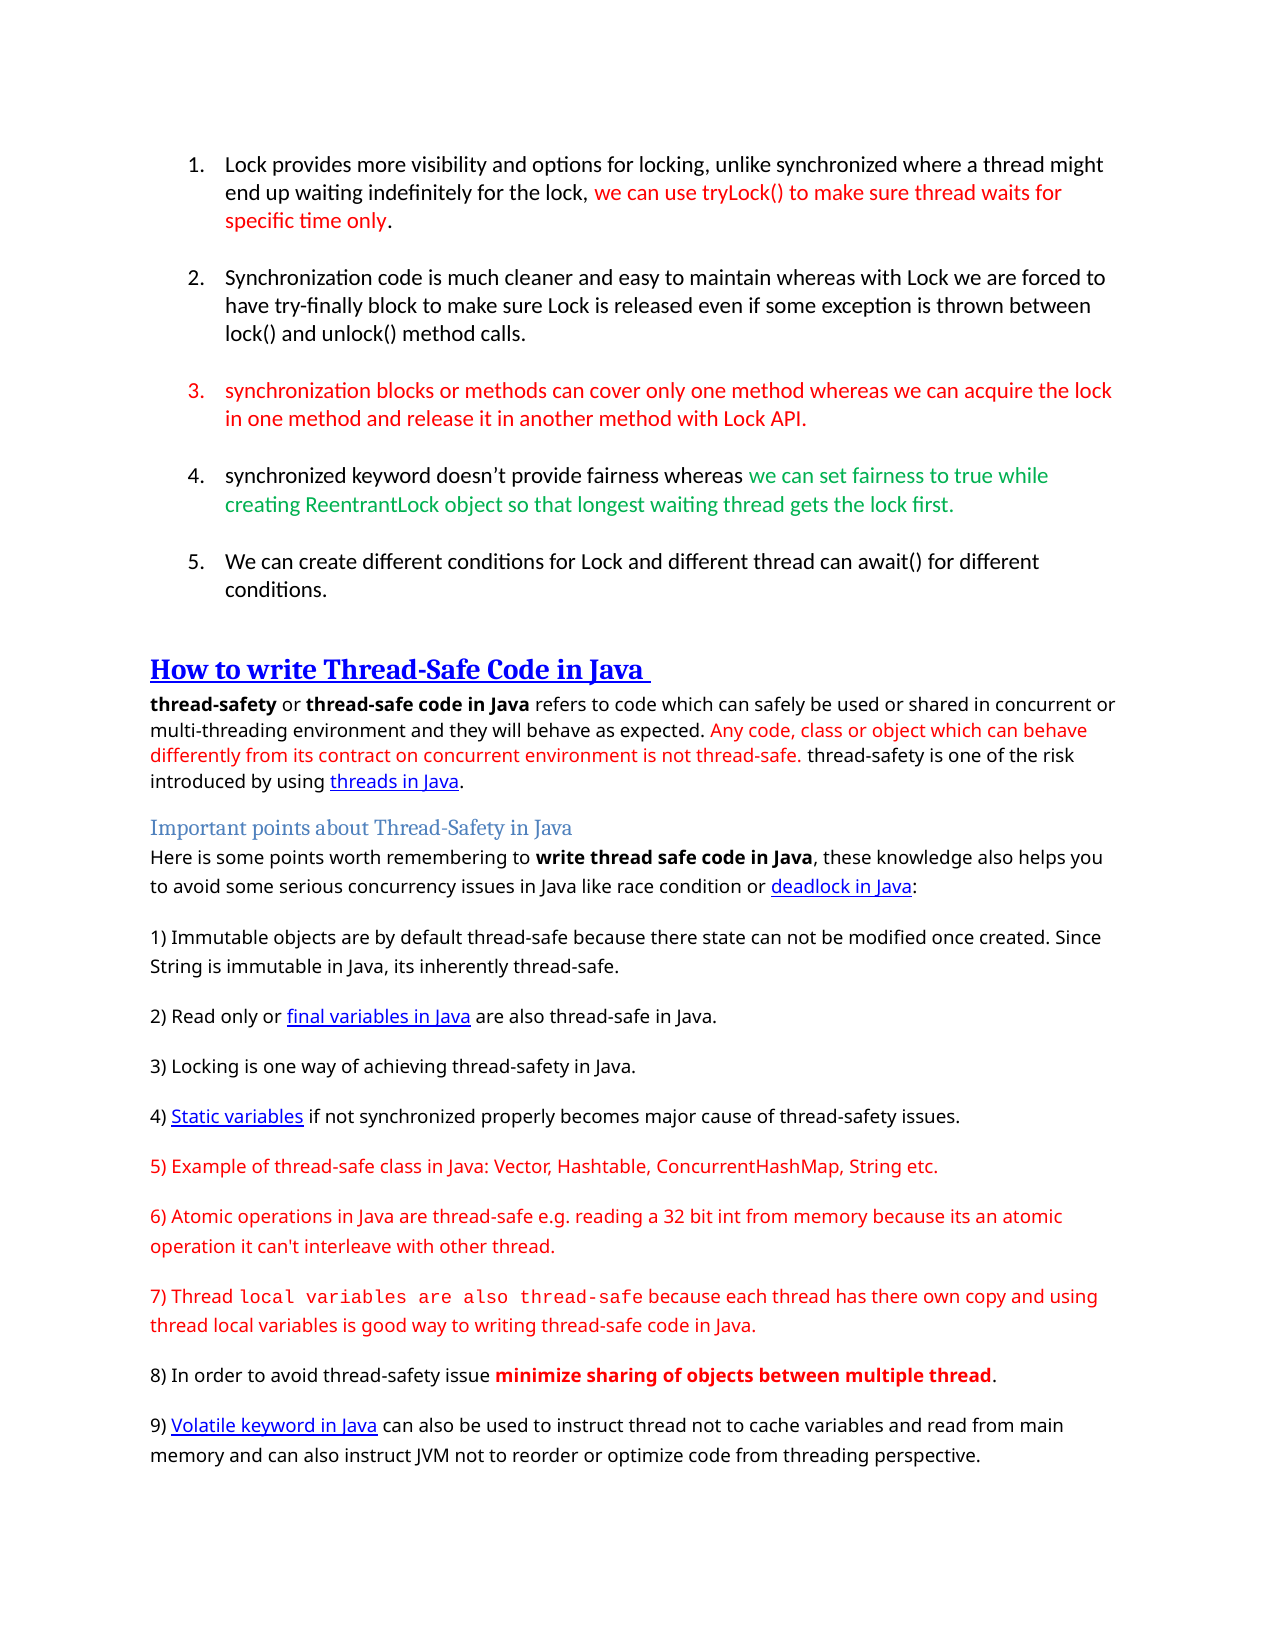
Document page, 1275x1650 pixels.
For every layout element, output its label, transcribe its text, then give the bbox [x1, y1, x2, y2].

text Here is some points worth remembering to write thread safe code in Java, these knowledge also helps you to avoid some serious concurrency issues in Java like race condition or deadlock in Java: [150, 844, 1125, 899]
list Lock provides more visibility and options for locking, unlike synchronized where a thread might end up waiting indefinitely for the lock, we can use tryLock() to make sure thread waits for specific time only. [187, 150, 1125, 234]
text thread-safety or thread-safe code in Java refers to code which can safely be used or shared in concurrent or multi-threading environment and they will behave as expected. Any code, class or object which can behave differently from its contract on concurrent environment is not thread-safe. thread-safety is one of the risk introduced by using threads in Java. [150, 691, 1125, 793]
text 7) Thread local variables are also thread-safe because each thread has there own copy and using thread local variables is good way to writing thread-safe code in Java. [150, 1283, 1125, 1338]
text 5) Example of thread-safe class in Java: Vector, Hashtable, ConcurrentHashMap, String etc. [150, 1154, 1125, 1179]
text 3) Locking is one way of achieving thread-safety in Java. [150, 1053, 1125, 1079]
text 8) In order to avoid thread-safety issue minimize sharing of objects between multiple thread. [150, 1363, 1125, 1388]
list synchronized keyword doesn’t provide fairness whereas we can set fairness to true while creating ReentrantLock object so that longest waiting thread gets the lock first. [187, 462, 1125, 518]
list We can create different conditions for Lock and different thread can await() for different conditions. [187, 547, 1125, 603]
list synchronization blocks or methods can cover only one method whereas we can acquire the lock in one method and release it in another method with Lock API. [187, 376, 1125, 432]
text 1) Immutable objects are by default thread-safe because there state can not be modified once created. Since String is immutable in Java, its inherently thread-safe. [150, 924, 1125, 979]
list Synchronization code is much cleaner and easy to maintain whereas with Lock we are forced to have try-finally block to make sure Lock is released even if some exception is thrown between lock() and unlock() method calls. [187, 263, 1125, 347]
subtitle How to write Thread-Safe Code in Java [150, 653, 1125, 686]
text 2) Read only or final variables in Java are also thread-safe in Java. [150, 1003, 1125, 1029]
text 9) Volatile keyword in Java can also be used to instruct thread not to cache variables and read from main memory and can also instruct JVM not to reorder or optimize code from threading perspective. [150, 1413, 1125, 1468]
text 6) Atomic operations in Java are thread-safe e.g. reading a 32 bit int from memory because its an atomic operation it can't interleave with other thread. [150, 1204, 1125, 1258]
text 4) Static variables if not synchronized properly becomes major cause of thread-safety issues. [150, 1103, 1125, 1129]
subtitle Important points about Thread-Safety in Java [150, 814, 1125, 841]
